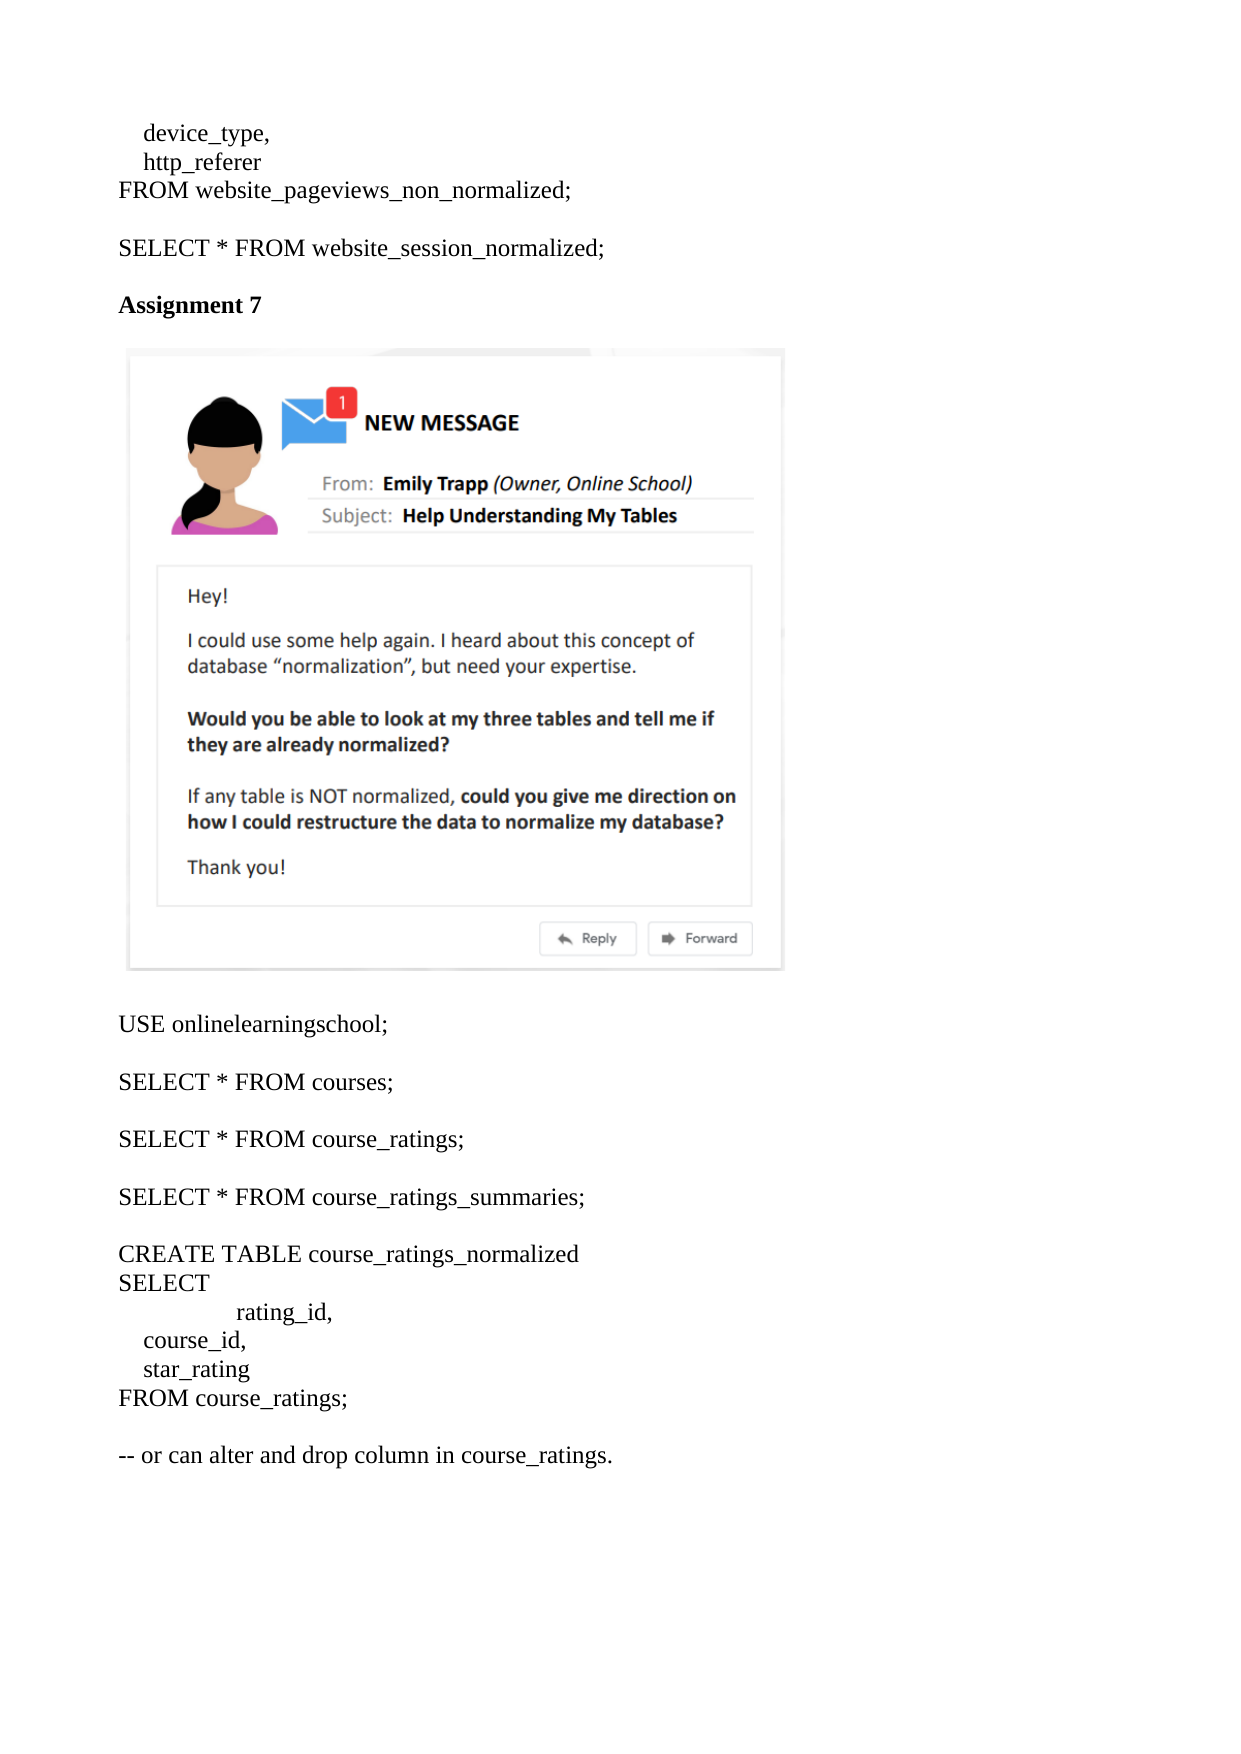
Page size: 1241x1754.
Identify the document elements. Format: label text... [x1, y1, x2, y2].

text USE onlinelearningschool; SELECT * FROM courses; SELECT * FROM course_ratings; SELECT * FROM course_ratings_summaries; CREATE TABLE course_ratings_normalized SELECT rating_id, course_id, star_rating FROM course_ratings; [118, 1009, 1122, 1412]
picture [125, 348, 786, 971]
text device_type, http_referer FROM website_pageviews_non_normalized; SELECT * FROM website_session_normalized; [118, 118, 1122, 262]
text Assignment 7 [118, 291, 1122, 319]
text -- or can alter and drop column in course_ratings. [118, 1441, 1122, 1469]
